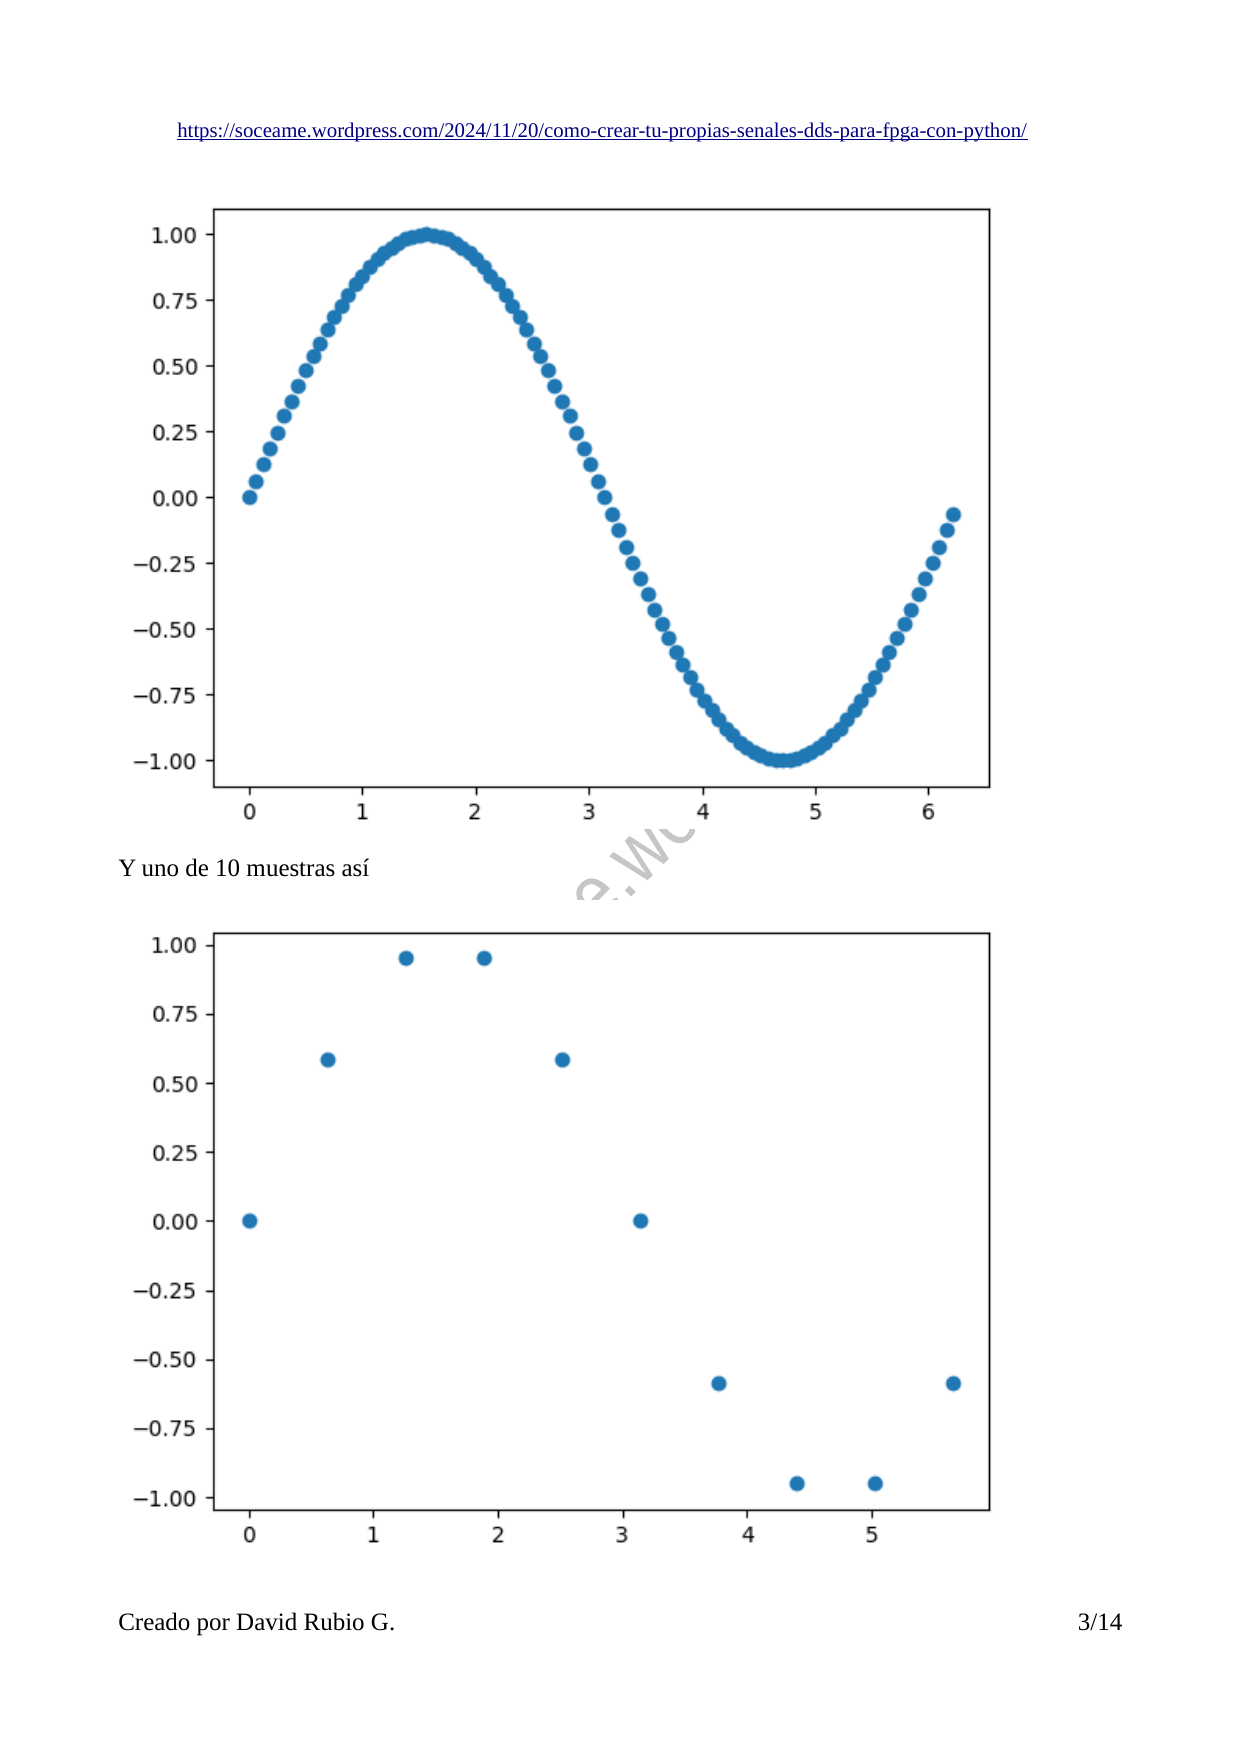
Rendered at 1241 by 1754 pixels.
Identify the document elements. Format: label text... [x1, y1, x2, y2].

text Y uno de 10 muestras así [118, 853, 1122, 882]
picture [118, 900, 1014, 1552]
picture [118, 177, 1014, 829]
